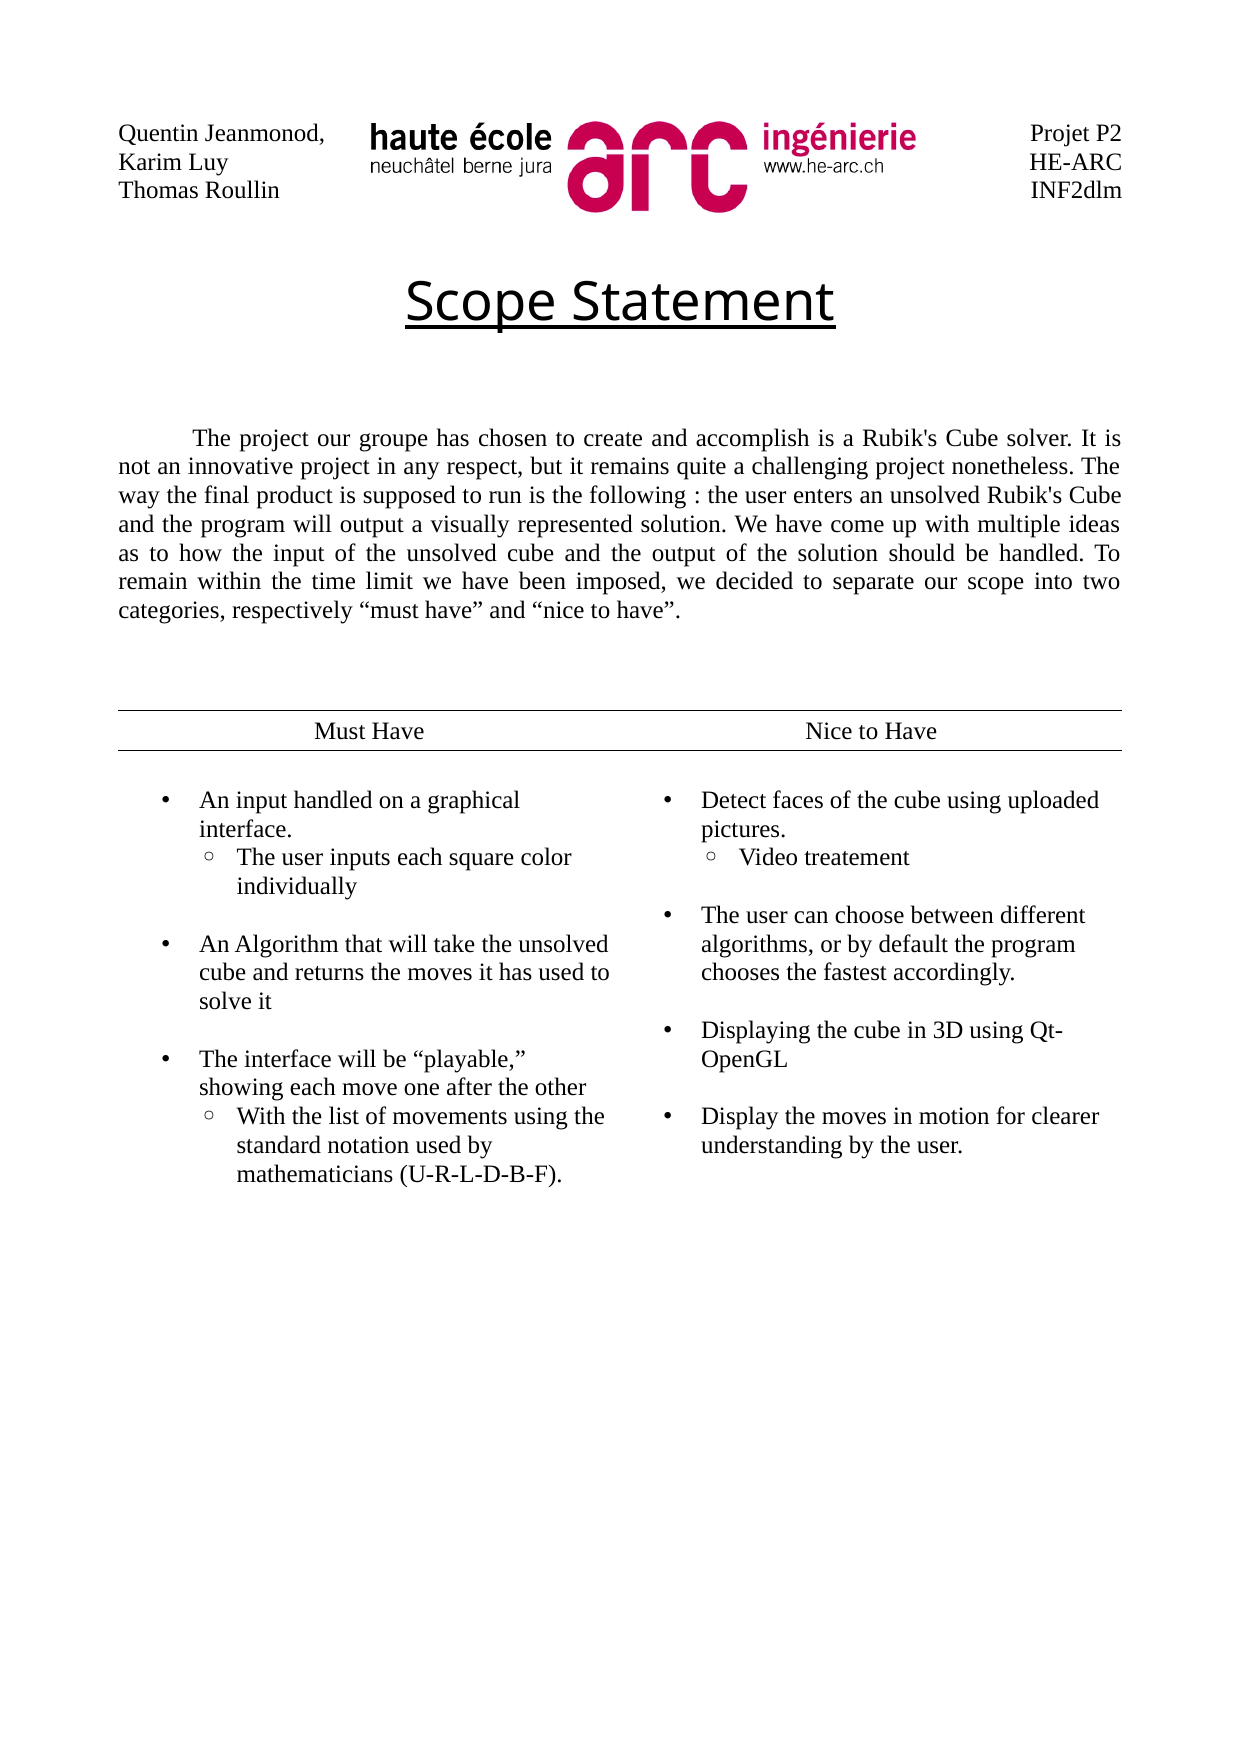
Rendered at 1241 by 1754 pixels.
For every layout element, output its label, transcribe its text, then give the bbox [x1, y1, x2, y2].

table_header Nice to Have [620, 711, 1122, 750]
table_header Must Have [118, 711, 620, 750]
table_cell An input handled on a graphical interface. The user inputs each square color individually An Algorithm that will take the unsolved cube and returns the moves it has used to solve it The interface will be “playable,” showing each move one after the other With the list of movements using the standard notation used by mathematicians (U-R-L-D-B-F). [118, 751, 620, 1222]
picture [371, 121, 916, 213]
text Scope Statement [118, 263, 1122, 336]
table_cell Detect faces of the cube using uploaded pictures. Video treatement The user can choose between different algorithms, or by default the program chooses the fastest accordingly. Displaying the cube in 3D using Qt-OpenGL Display the moves in motion for clearer understanding by the user. [620, 751, 1122, 1222]
text The project our groupe has chosen to create and accomplish is a Rubik's Cube solver. It is not an innovative project in any respect, but it remains quite a challenging project nonetheless. The way the final product is supposed to run is the following : the user enters an unsolved Rubik's Cube and the program will output a visually represented solution. We have come up with multiple ideas as to how the input of the unsolved cube and the output of the solution should be handled. To remain within the time limit we have been imposed, we decided to separate our scope into two categories, respectively “must have” and “nice to have”. [118, 423, 1122, 624]
